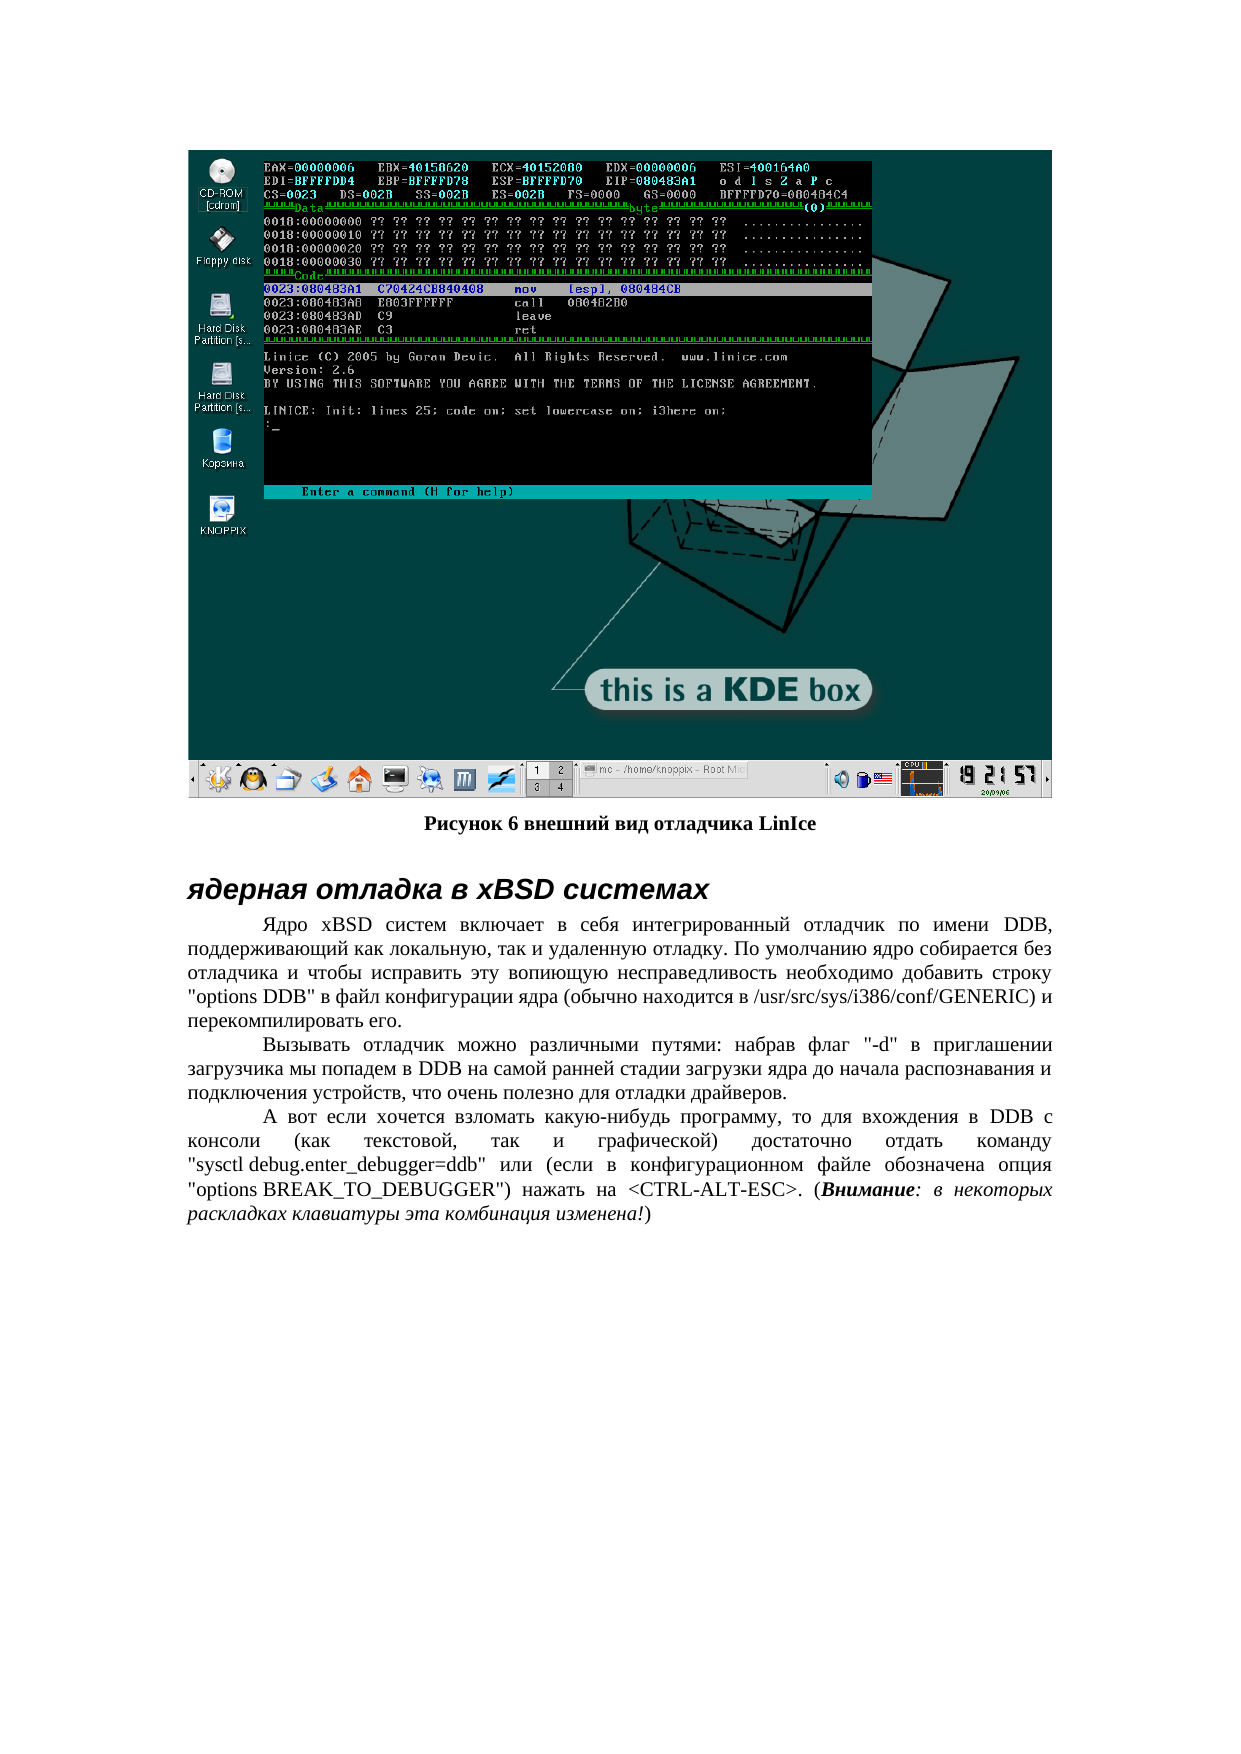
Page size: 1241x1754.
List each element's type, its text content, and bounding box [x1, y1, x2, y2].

text Рисунок 6 внешний вид отладчика LinIce [187, 810, 1053, 834]
text Ядро xBSD систем включает в себя интегрированный отладчик по имени DDB, поддерживающий как локальную, так и удаленную отладку. По умолчанию ядро собирается без отладчика и чтобы исправить эту вопиющую несправедливость необходимо добавить строку "options DDB" в файл конфигурации ядра (обычно находится в /usr/src/sys/i386/conf/GENERIC) и перекомпилировать его. [187, 912, 1053, 1032]
text Вызывать отладчик можно различными путями: набрав флаг "-d" в приглашении загрузчика мы попадем в DDB на самой ранней стадии загрузки ядра до начала распознавания и подключения устройств, что очень полезно для отладки драйверов. [187, 1032, 1053, 1104]
subtitle ядерная отладка в xBSD системах [187, 872, 1053, 906]
text А вот если хочется взломать какую-нибудь программу, то для вхождения в DDB с консоли (как текстовой, так и графической) достаточно отдать команду "sysctl debug.enter_debugger=ddb" или (если в конфигурационном файле обозначена опция "options BREAK_TO_DEBUGGER") нажать на <CTRL-ALT-ESC>. (Внимание: в некоторых раскладках клавиатуры эта комбинация изменена!) [187, 1104, 1053, 1224]
picture [188, 150, 1052, 798]
